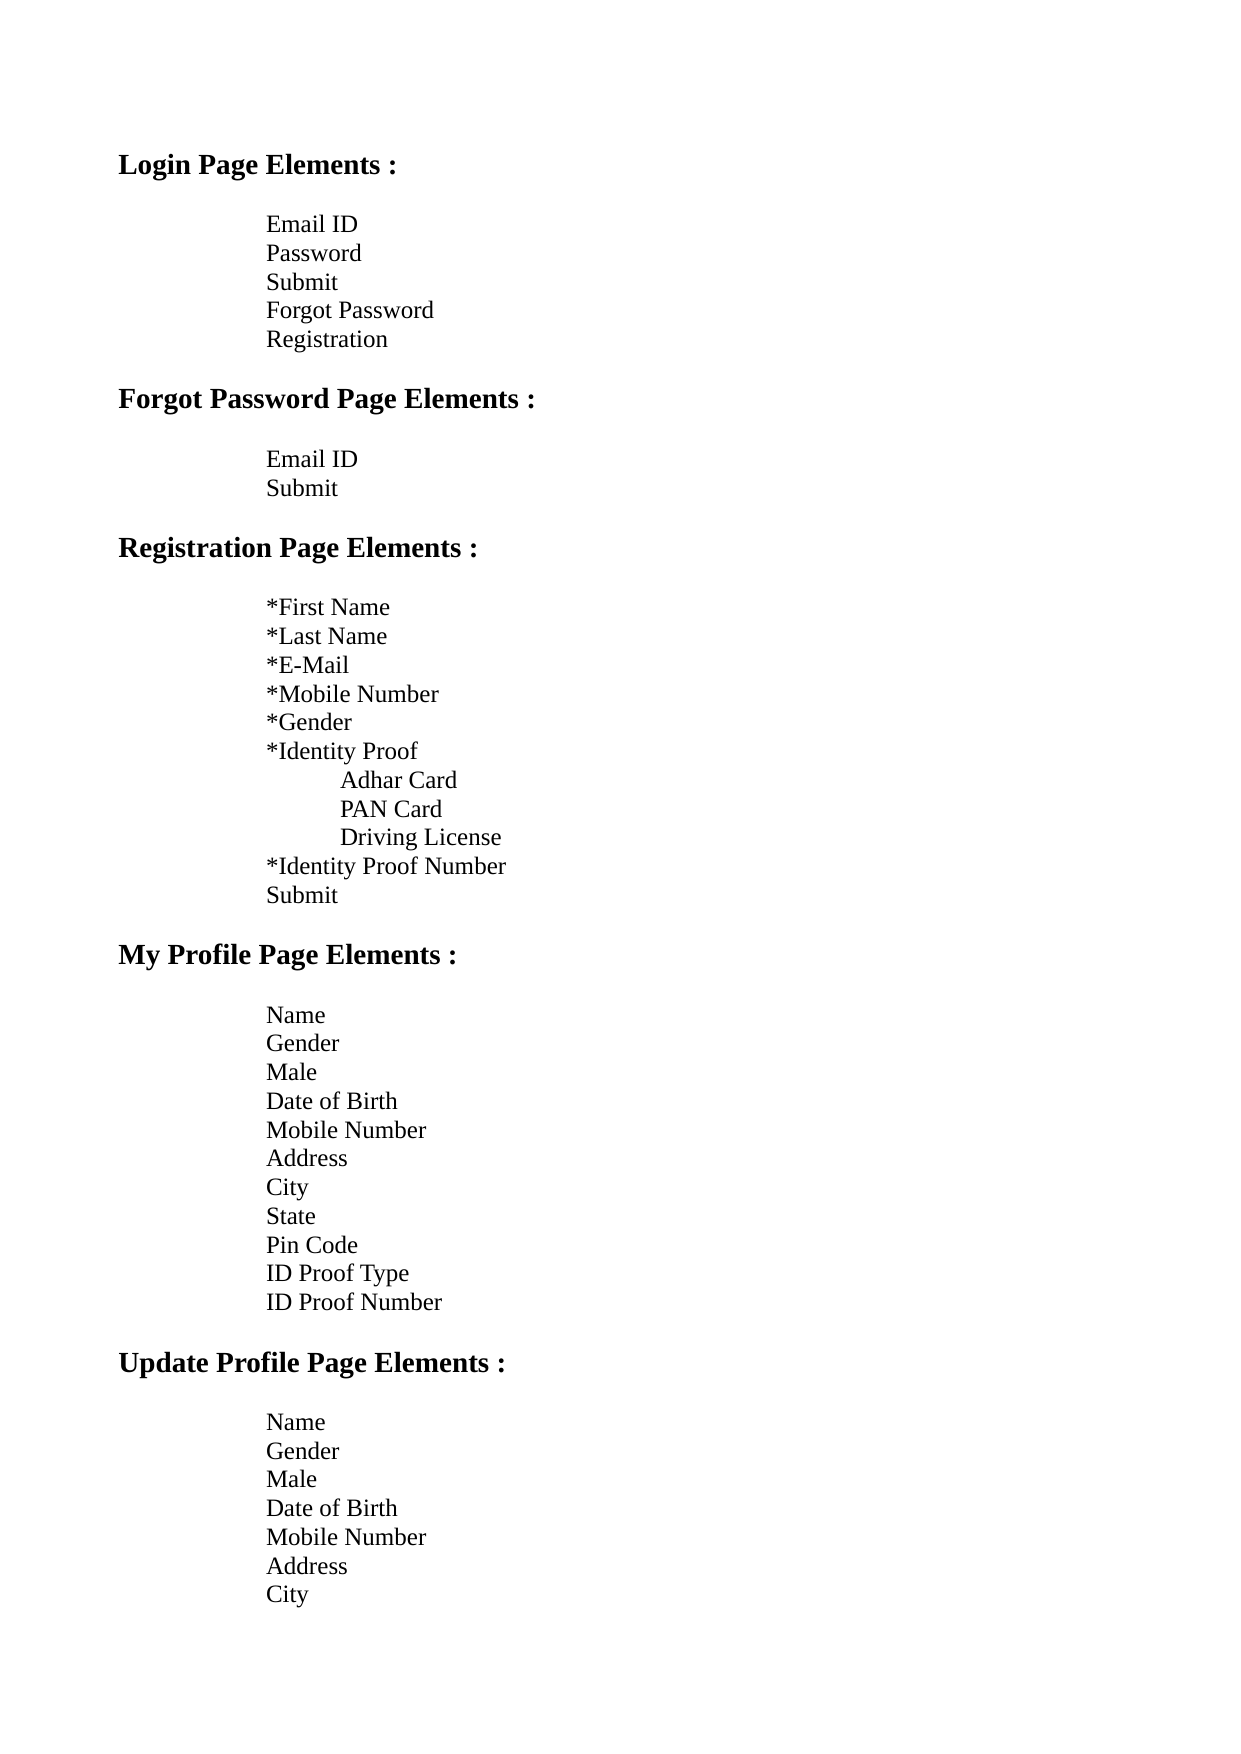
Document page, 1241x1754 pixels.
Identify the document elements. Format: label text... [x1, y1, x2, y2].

text Mobile Number [118, 1522, 1122, 1551]
text Gender [118, 1028, 1122, 1057]
text Adhar Card [118, 765, 1122, 794]
text *Identity Proof Number [118, 851, 1122, 880]
text Forgot Password Page Elements : [118, 382, 1122, 415]
text Date of Birth [118, 1493, 1122, 1522]
text *Identity Proof [118, 736, 1122, 765]
text Name [118, 1407, 1122, 1436]
text ID Proof Number [118, 1287, 1122, 1316]
text Male [118, 1057, 1122, 1086]
text City [118, 1172, 1122, 1201]
text Address [118, 1551, 1122, 1579]
text *Gender [118, 707, 1122, 736]
text ID Proof Type [118, 1258, 1122, 1287]
text Male [118, 1464, 1122, 1493]
text Registration Page Elements : [118, 530, 1122, 564]
text Forgot Password [118, 295, 1122, 324]
text PAN Card [118, 794, 1122, 822]
text Email ID [118, 209, 1122, 238]
text Name [118, 1000, 1122, 1028]
text Pin Code [118, 1230, 1122, 1258]
text Registration [118, 324, 1122, 353]
text Password [118, 238, 1122, 267]
text State [118, 1201, 1122, 1230]
text *Last Name [118, 621, 1122, 650]
text Date of Birth [118, 1086, 1122, 1115]
text Submit [118, 267, 1122, 295]
text *Mobile Number [118, 679, 1122, 707]
text Mobile Number [118, 1115, 1122, 1143]
text *First Name [118, 592, 1122, 621]
text Gender [118, 1436, 1122, 1464]
text My Profile Page Elements : [118, 937, 1122, 971]
text *E-Mail [118, 650, 1122, 679]
text Email ID [118, 444, 1122, 473]
text Submit [118, 880, 1122, 909]
text Login Page Elements : [118, 147, 1122, 180]
text Address [118, 1143, 1122, 1172]
text Update Profile Page Elements : [118, 1345, 1122, 1378]
text Driving License [118, 822, 1122, 851]
text City [118, 1579, 1122, 1608]
text Submit [118, 473, 1122, 501]
